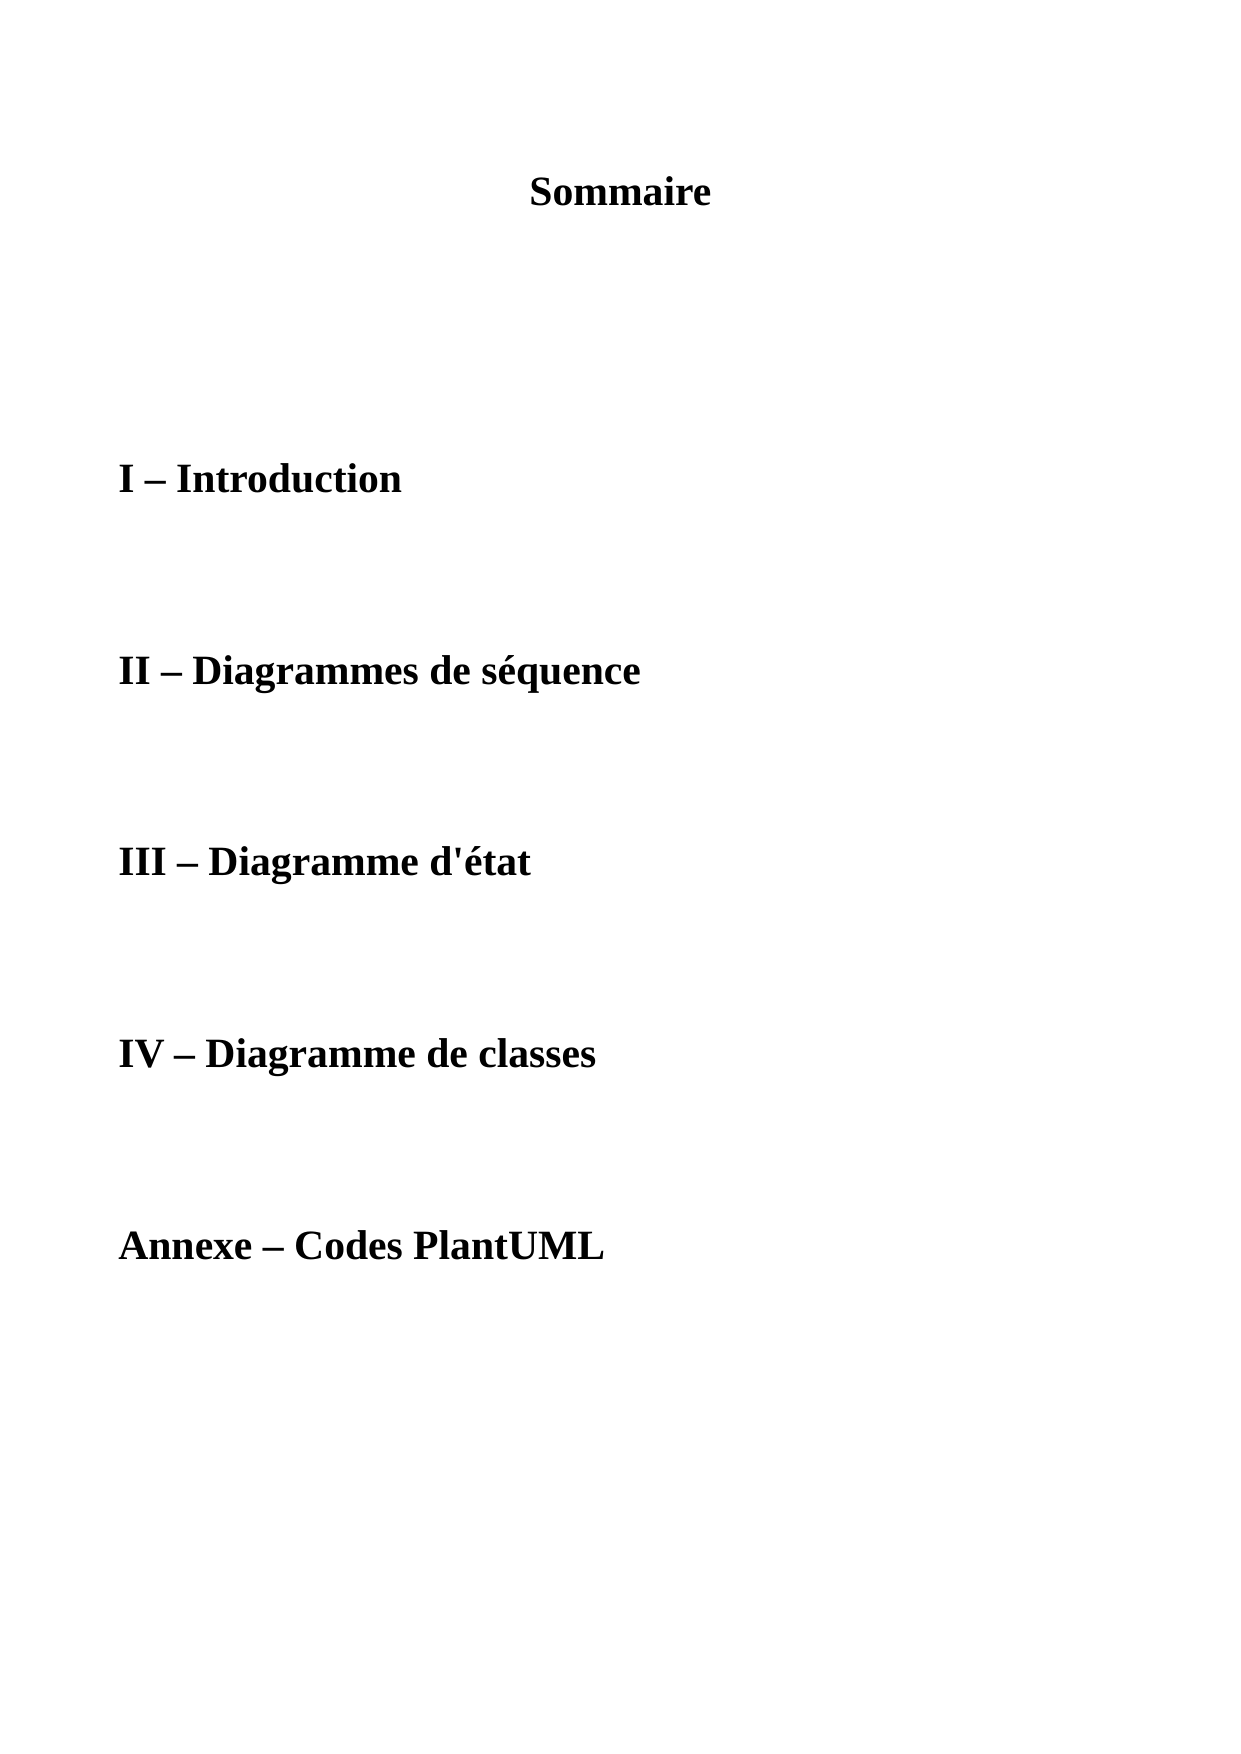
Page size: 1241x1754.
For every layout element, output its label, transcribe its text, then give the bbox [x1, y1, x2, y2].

text III – Diagramme d'état [118, 837, 1122, 885]
text I – Introduction [118, 453, 1122, 501]
text Sommaire [118, 166, 1122, 214]
text IV – Diagramme de classes [118, 1028, 1122, 1076]
text II – Diagrammes de séquence [118, 645, 1122, 693]
text Annexe – Codes PlantUML [118, 1220, 1122, 1268]
